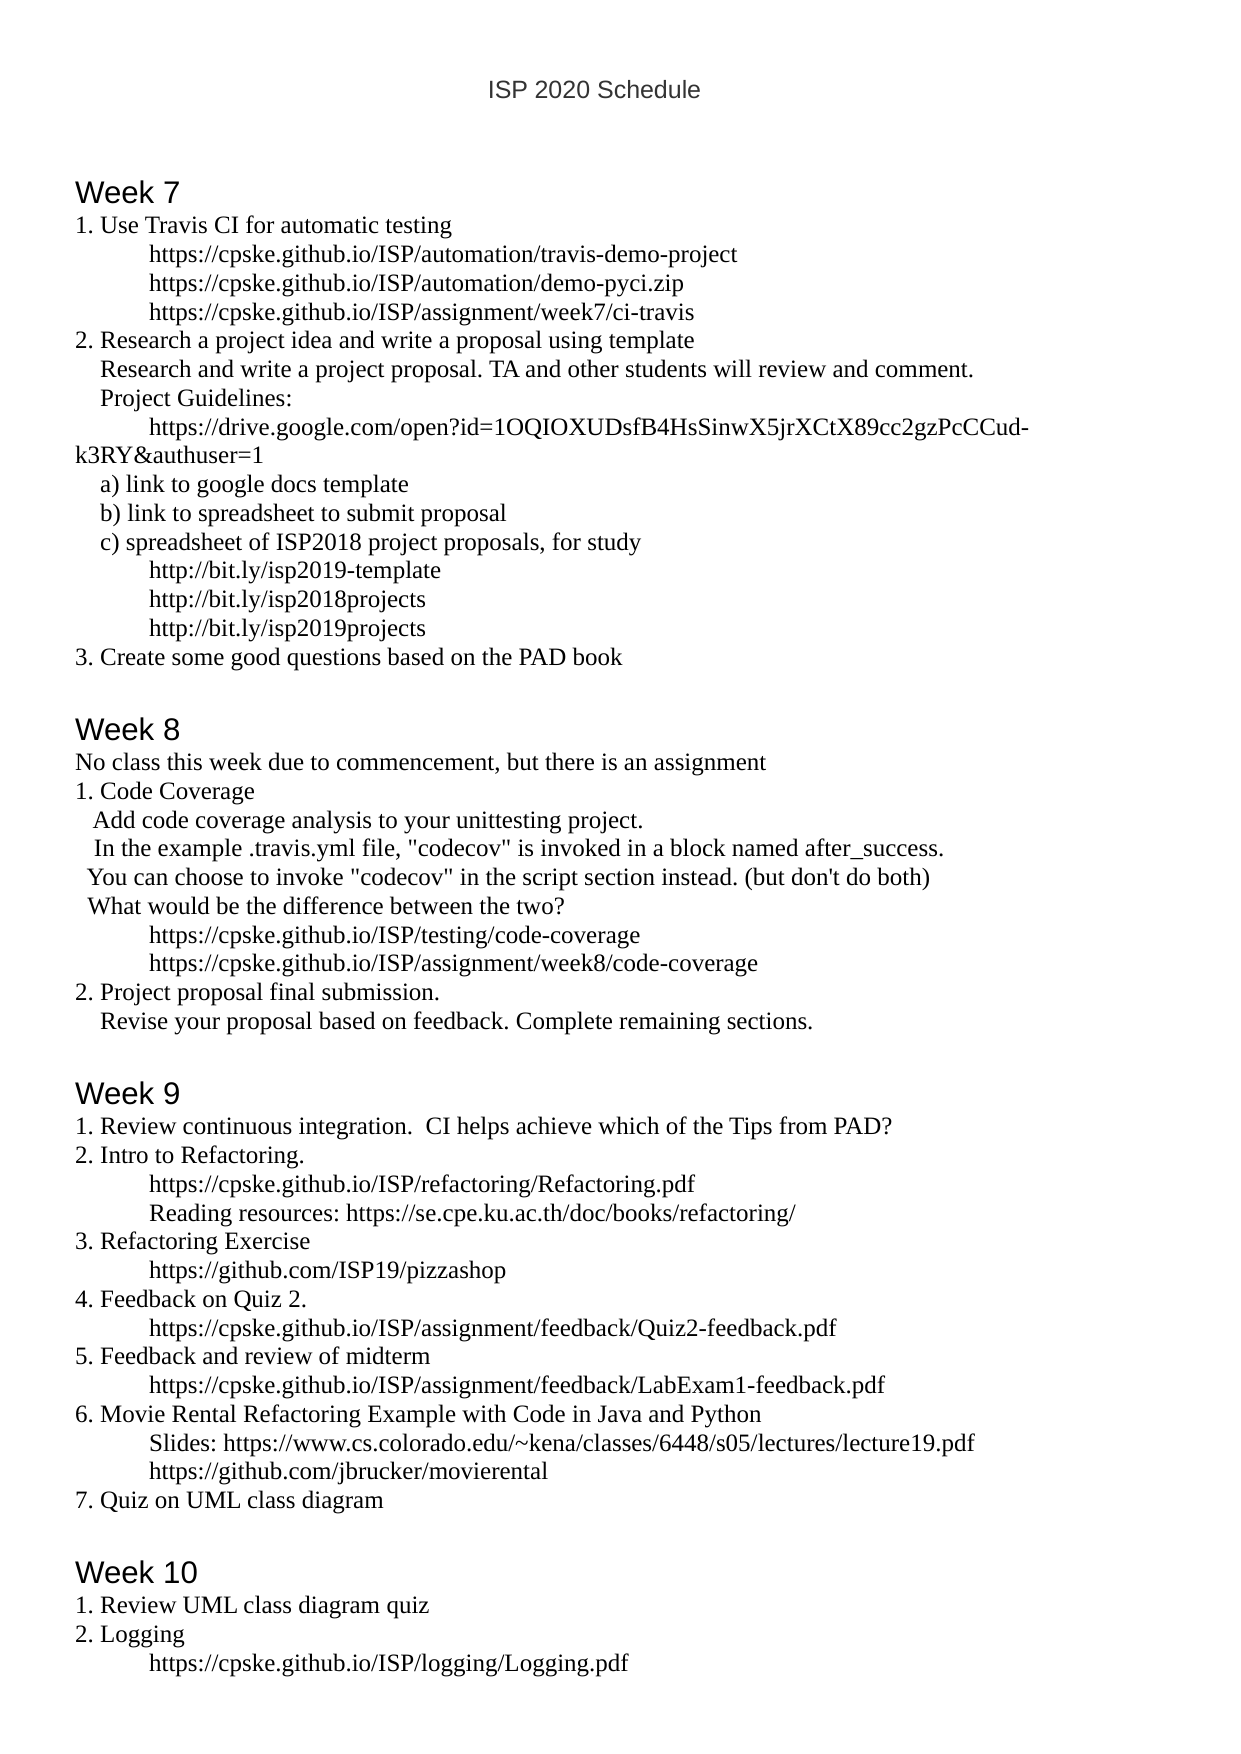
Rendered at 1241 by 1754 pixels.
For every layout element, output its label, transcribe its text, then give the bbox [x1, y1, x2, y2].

text Slides: https://www.cs.colorado.edu/~kena/classes/6448/s05/lectures/lecture19.pdf [75, 1428, 1166, 1456]
text Revise your proposal based on feedback. Complete remaining sections. [75, 1006, 1166, 1035]
text 6. Movie Rental Refactoring Example with Code in Java and Python [75, 1399, 1166, 1428]
text https://cpske.github.io/ISP/testing/code-coverage [75, 920, 1166, 948]
text 2. Logging [75, 1619, 1166, 1648]
text https://cpske.github.io/ISP/automation/travis-demo-project [75, 239, 1166, 268]
text http://bit.ly/isp2018projects [75, 584, 1166, 613]
text 7. Quiz on UML class diagram [75, 1485, 1166, 1514]
text http://bit.ly/isp2019projects [75, 613, 1166, 642]
text 3. Refactoring Exercise [75, 1226, 1166, 1255]
text Research and write a project proposal. TA and other students will review and comment. [75, 354, 1166, 383]
text 2. Project proposal final submission. [75, 977, 1166, 1006]
text You can choose to invoke "codecov" in the script section instead. (but don't do both) [75, 862, 1166, 891]
text a) link to google docs template [75, 469, 1166, 498]
subtitle Week 8 [75, 711, 1166, 747]
text https://cpske.github.io/ISP/assignment/feedback/Quiz2-feedback.pdf [75, 1313, 1166, 1341]
text https://cpske.github.io/ISP/automation/demo-pyci.zip [75, 268, 1166, 297]
text No class this week due to commencement, but there is an assignment [75, 747, 1166, 776]
subtitle Week 10 [75, 1554, 1166, 1591]
text 4. Feedback on Quiz 2. [75, 1284, 1166, 1313]
text https://github.com/jbrucker/movierental [75, 1456, 1166, 1485]
text What would be the difference between the two? [75, 891, 1166, 920]
text Add code coverage analysis to your unittesting project. [75, 805, 1166, 833]
text https://cpske.github.io/ISP/logging/Logging.pdf [75, 1648, 1166, 1677]
text Project Guidelines: [75, 383, 1166, 412]
subtitle Week 9 [75, 1075, 1166, 1111]
text https://cpske.github.io/ISP/assignment/feedback/LabExam1-feedback.pdf [75, 1370, 1166, 1399]
subtitle Week 7 [75, 174, 1166, 211]
text 3. Create some good questions based on the PAD book [75, 642, 1166, 671]
text http://bit.ly/isp2019-template [75, 556, 1166, 584]
text 1. Review continuous integration. CI helps achieve which of the Tips from PAD? [75, 1111, 1166, 1140]
text Reading resources: https://se.cpe.ku.ac.th/doc/books/refactoring/ [75, 1198, 1166, 1226]
text https://cpske.github.io/ISP/assignment/week7/ci-travis [75, 297, 1166, 326]
text 1. Use Travis CI for automatic testing [75, 211, 1166, 239]
text 2. Research a project idea and write a proposal using template [75, 326, 1166, 354]
text https://cpske.github.io/ISP/assignment/week8/code-coverage [75, 948, 1166, 977]
text 1. Review UML class diagram quiz [75, 1591, 1166, 1619]
text In the example .travis.yml file, "codecov" is invoked in a block named after_success. [75, 833, 1166, 862]
text https://cpske.github.io/ISP/refactoring/Refactoring.pdf [75, 1169, 1166, 1198]
text https://drive.google.com/open?id=1OQIOXUDsfB4HsSinwX5jrXCtX89cc2gzPcCCud-k3RY&authuser=1 [75, 412, 1166, 469]
text c) spreadsheet of ISP2018 project proposals, for study [75, 527, 1166, 556]
text https://github.com/ISP19/pizzashop [75, 1255, 1166, 1284]
text 1. Code Coverage [75, 776, 1166, 805]
text 5. Feedback and review of midterm [75, 1341, 1166, 1370]
text b) link to spreadsheet to submit proposal [75, 498, 1166, 527]
text 2. Intro to Refactoring. [75, 1140, 1166, 1169]
